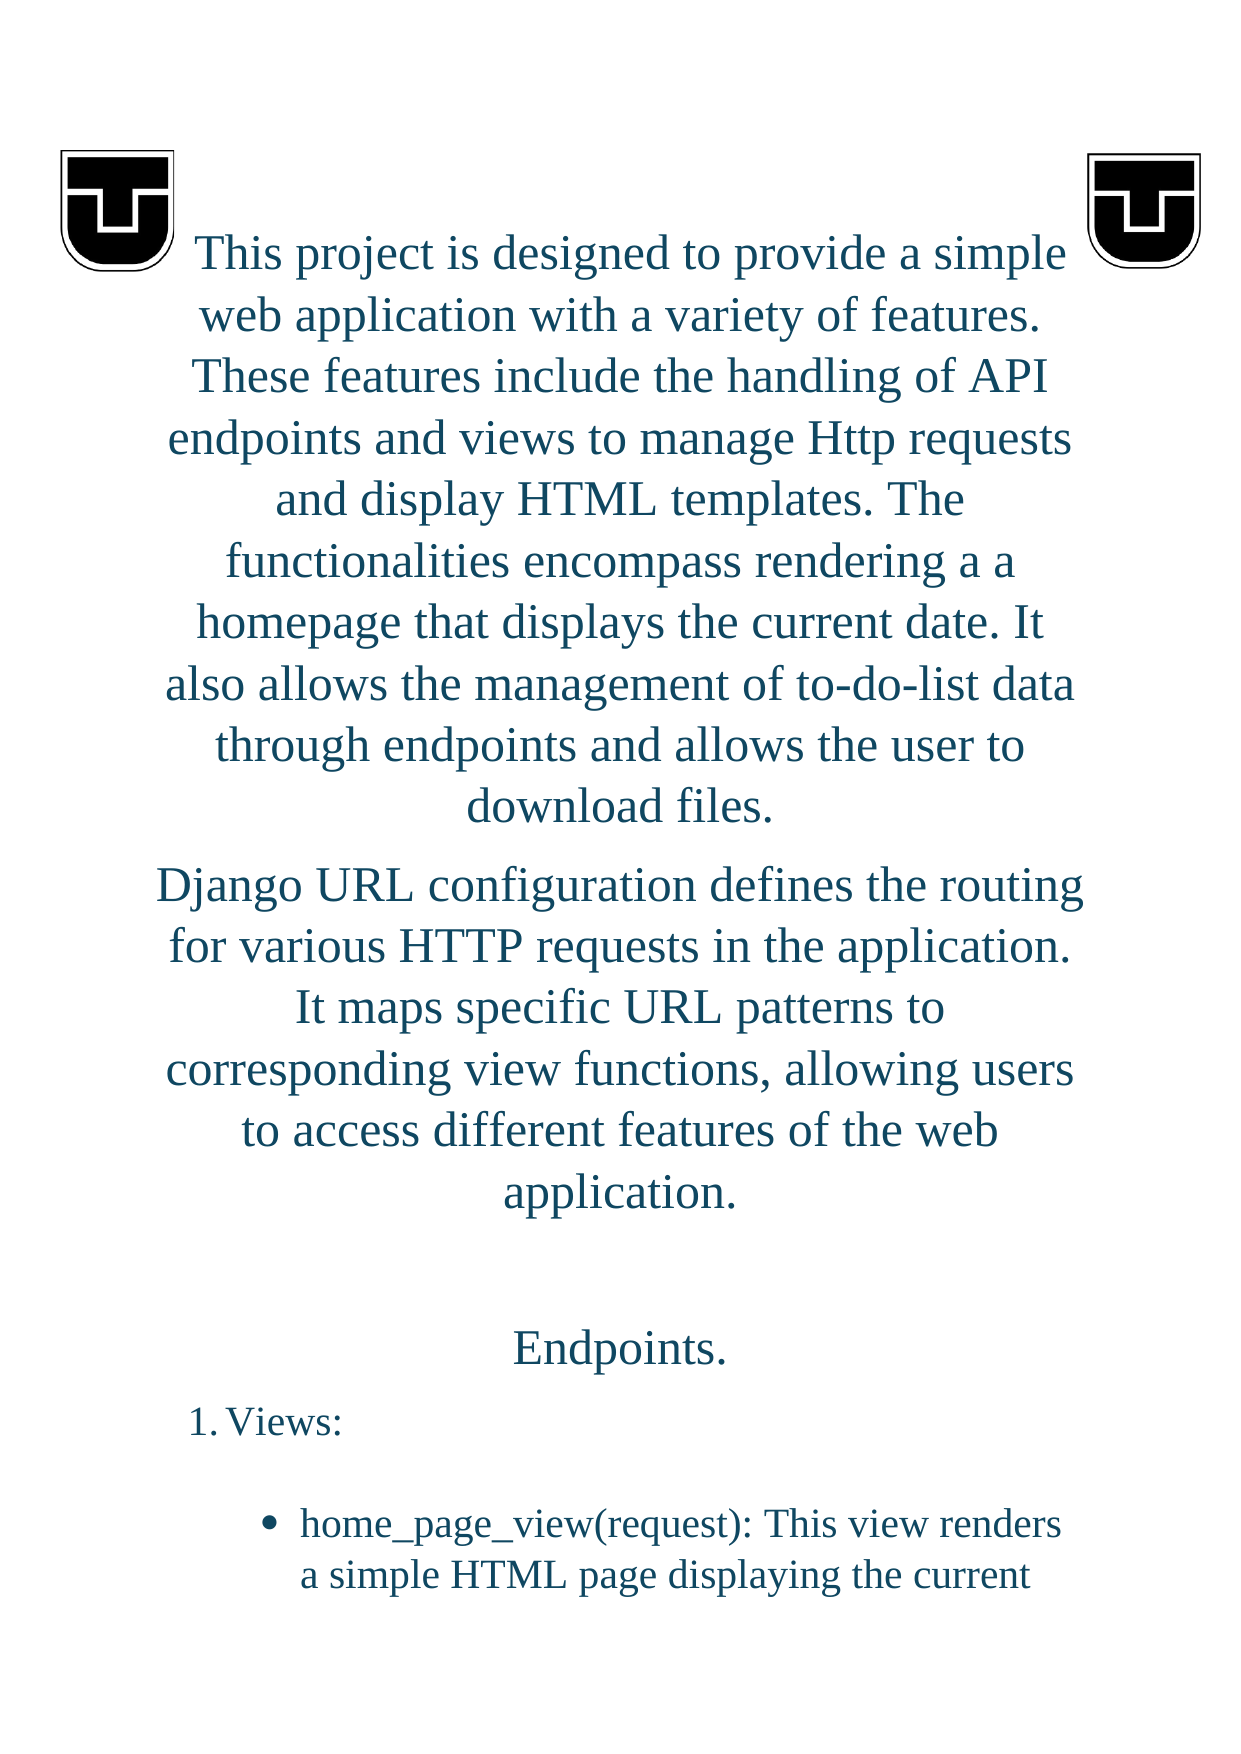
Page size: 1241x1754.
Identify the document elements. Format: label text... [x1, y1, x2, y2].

text Django URL configuration defines the routing for various HTTP requests in the application. It maps specific URL patterns to corresponding view functions, allowing users to access different features of the web application. [150, 854, 1090, 1219]
list Views: [187, 1396, 1090, 1444]
text This project is designed to provide a simple web application with a variety of features. These features include the handling of API endpoints and views to manage Http requests and display HTML templates. The functionalities encompass rendering a a homepage that displays the current date. It also allows the management of to-do-list data through endpoints and allows the user to download files. [150, 223, 1090, 834]
text Endpoints. [150, 1318, 1090, 1375]
list home_page_view(request): This view renders a simple HTML page displaying the current [262, 1498, 1090, 1598]
